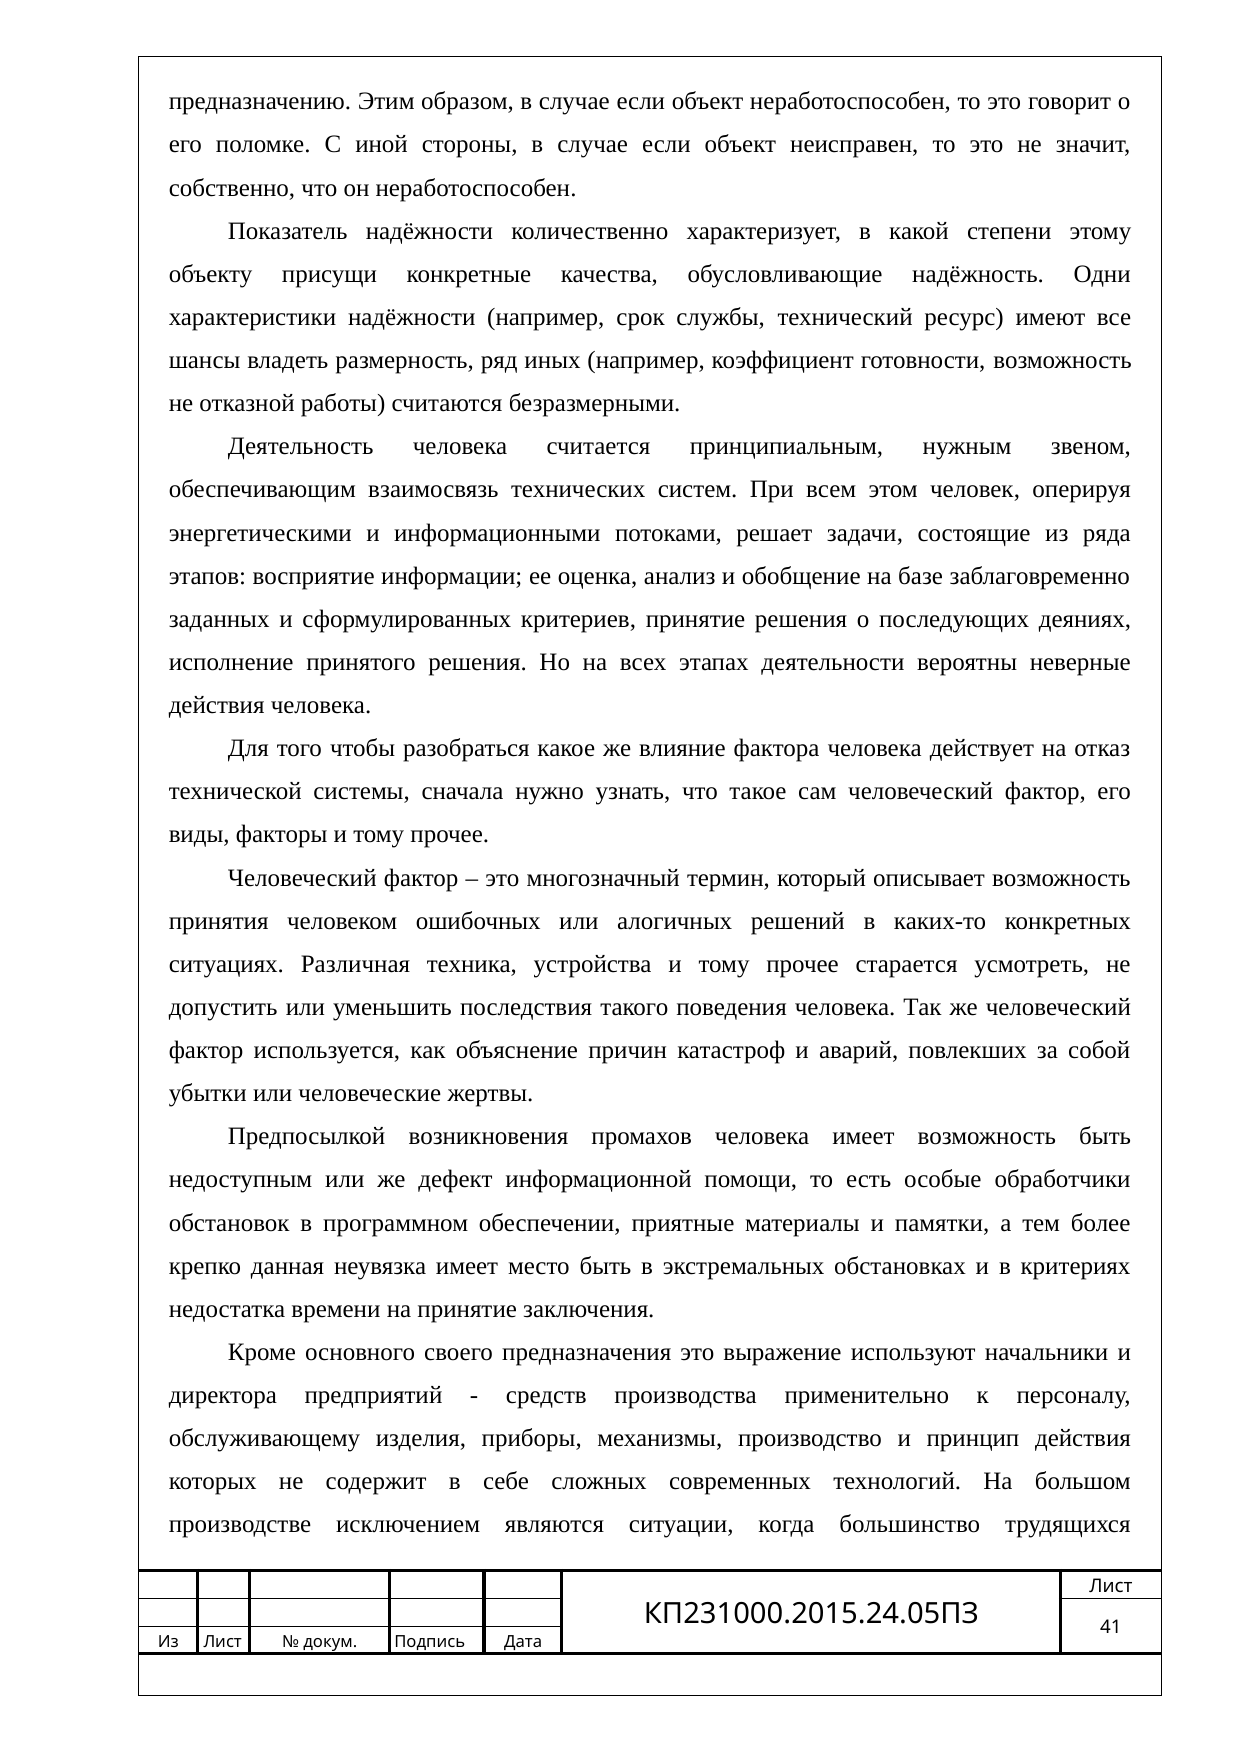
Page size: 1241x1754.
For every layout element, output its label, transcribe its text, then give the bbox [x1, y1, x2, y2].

text Кроме основного своего предназначения это выражение используют начальники и директора предприятий - средств производства применительно к персоналу, обслуживающему изделия, приборы, механизмы, производство и принцип действия которых не содержит в себе сложных современных технологий. На большом производстве исключением являются ситуации, когда большинство трудящихся [168, 1337, 1132, 1538]
text Человеческий фактор – это многозначный термин, который описывает возможность принятия человеком ошибочных или алогичных решений в каких-то конкретных ситуациях. Различная техника, устройства и тому прочее старается усмотреть, не допустить или уменьшить последствия такого поведения человека. Так же человеческий фактор используется, как объяснение причин катастроф и аварий, повлекших за собой убытки или человеческие жертвы. [168, 863, 1132, 1107]
text Для того чтобы разобраться какое же влияние фактора человека действует на отказ технической системы, сначала нужно узнать, что такое сам человеческий фактор, его виды, факторы и тому прочее. [168, 733, 1132, 848]
text Показатель надёжности количественно характеризует, в какой степени этому объекту присущи конкретные качества, обусловливающие надёжность. Одни характеристики надёжности (например, срок службы, технический ресурс) имеют все шансы владеть размерность, ряд иных (например, коэффициент готовности, возможность не отказной работы) считаются безразмерными. [168, 216, 1132, 417]
text Предпосылкой возникновения промахов человека имеет возможность быть недоступным или же дефект информационной помощи, то есть особые обработчики обстановок в программном обеспечении, приятные материалы и памятки, а тем более крепко данная неувязка имеет место быть в экстремальных обстановках и в критериях недостатка времени на принятие заключения. [168, 1121, 1132, 1323]
text предназначению. Этим образом, в случае если объект неработоспособен, то это говорит о его поломке. С иной стороны, в случае если объект неисправен, то это не значит, собственно, что он неработоспособен. [168, 86, 1132, 201]
text Деятельность человека считается принципиальным, нужным звеном, обеспечивающим взаимосвязь технических систем. При всем этом человек, оперируя энергетическими и информационными потоками, решает задачи, состоящие из ряда этапов: восприятие информации; ее оценка, анализ и обобщение на базе заблаговременно заданных и сформулированных критериев, принятие решения о последующих деяниях, исполнение принятого решения. Но на всех этапах деятельности вероятны неверные действия человека. [168, 431, 1132, 719]
